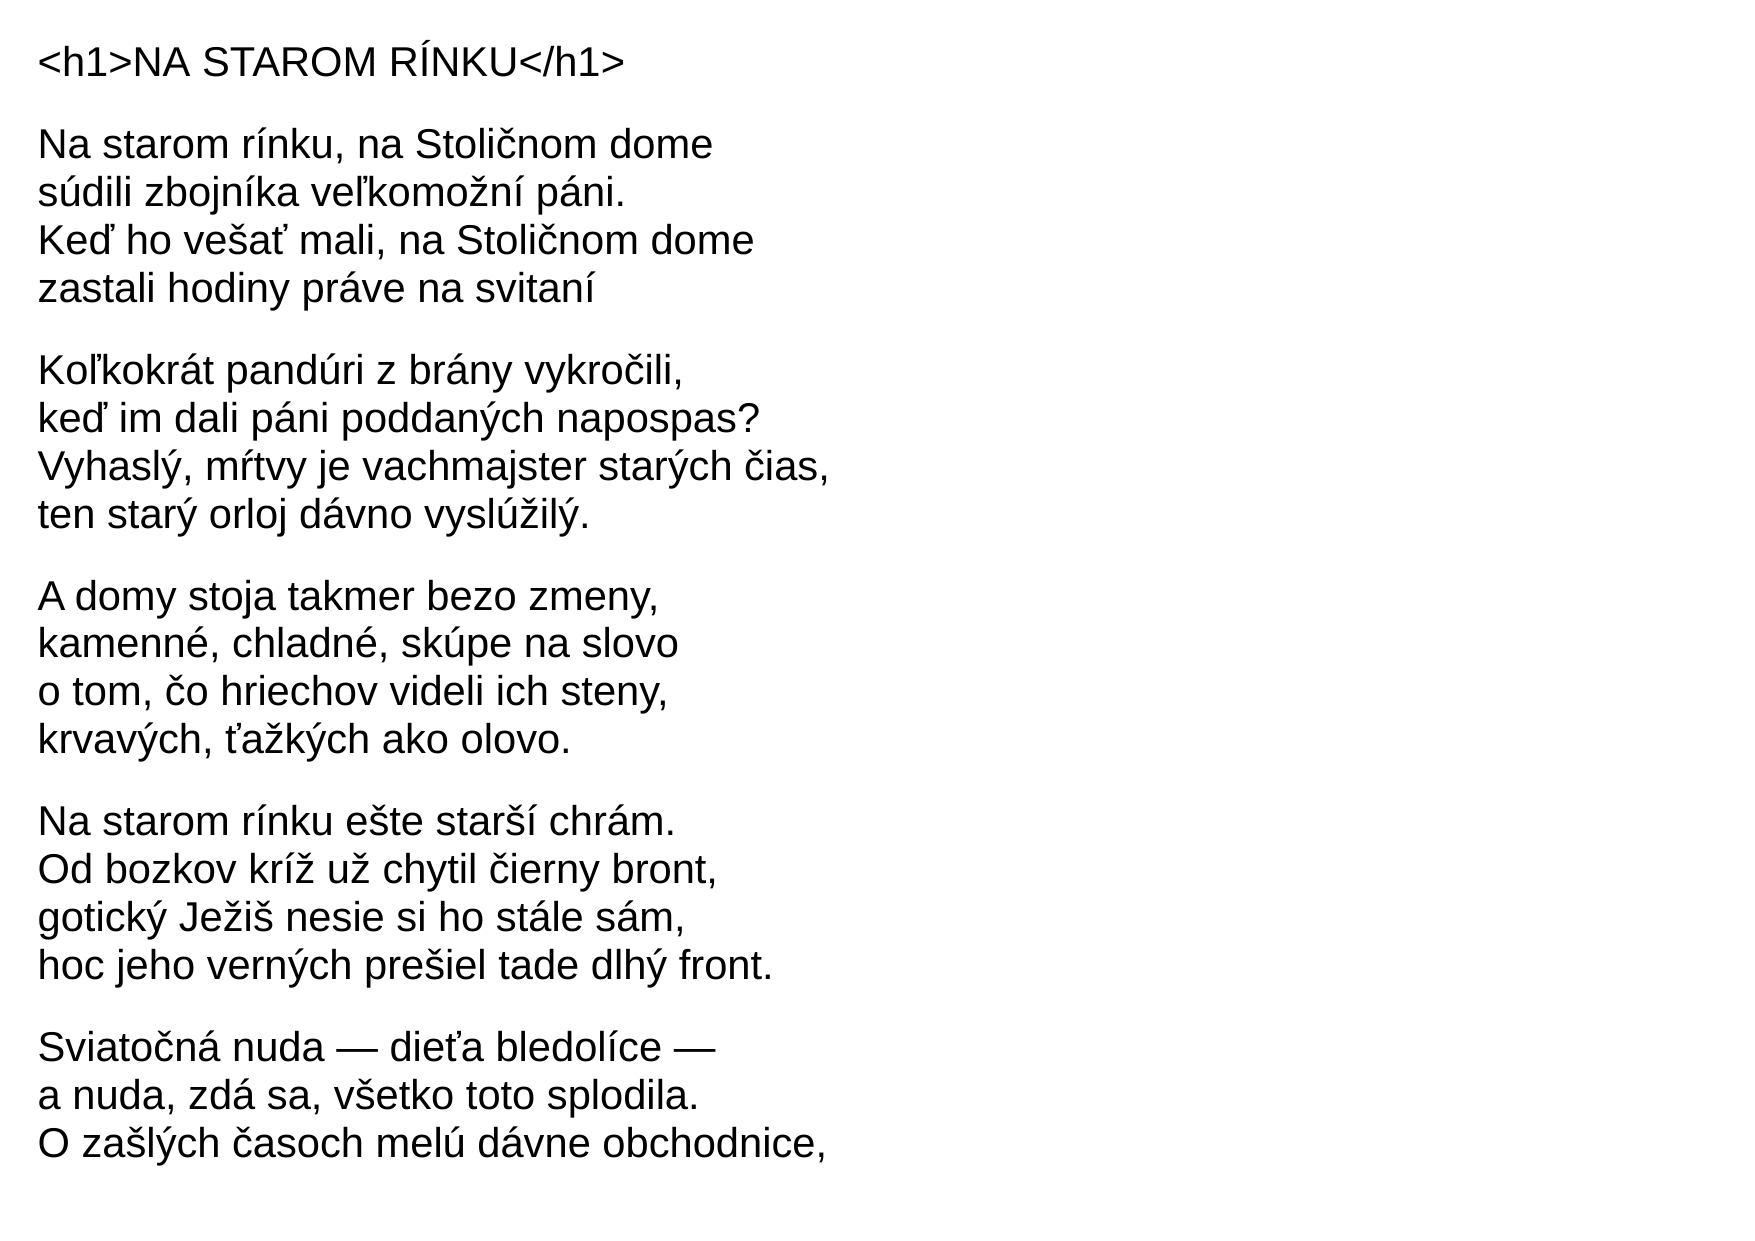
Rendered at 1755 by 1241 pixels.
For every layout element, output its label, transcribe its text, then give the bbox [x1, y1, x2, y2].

text gotický Ježiš nesie si ho stále sám, [37, 892, 1717, 940]
text Koľkokrát pandúri z brány vykročili, [37, 345, 1717, 393]
text hoc jeho verných prešiel tade dlhý front. [37, 940, 1717, 988]
text zastali hodiny práve na svitaní [37, 263, 1717, 311]
text Sviatočná nuda — dieťa bledolíce — [37, 1022, 1717, 1070]
text Na starom rínku, na Stoličnom dome [37, 119, 1717, 167]
text ten starý orloj dávno vyslúžilý. [37, 489, 1717, 537]
text o tom, čo hriechov videli ich steny, [37, 667, 1717, 715]
text keď im dali páni poddaných napospas? [37, 393, 1717, 441]
text A domy stoja takmer bezo zmeny, [37, 571, 1717, 619]
text Keď ho vešať mali, na Stoličnom dome [37, 215, 1717, 263]
text krvavých, ťažkých ako olovo. [37, 715, 1717, 763]
text Vyhaslý, mŕtvy je vachmajster starých čias, [37, 441, 1717, 489]
text kamenné, chladné, skúpe na slovo [37, 619, 1717, 667]
text O zašlých časoch melú dávne obchodnice, [37, 1118, 1717, 1166]
text súdili zbojníka veľkomožní páni. [37, 167, 1717, 215]
text Od bozkov kríž už chytil čierny bront, [37, 844, 1717, 892]
text Na starom rínku ešte starší chrám. [37, 797, 1717, 844]
text a nuda, zdá sa, všetko toto splodila. [37, 1070, 1717, 1118]
text <h1>NA STAROM RÍNKU</h1> [37, 37, 1717, 85]
